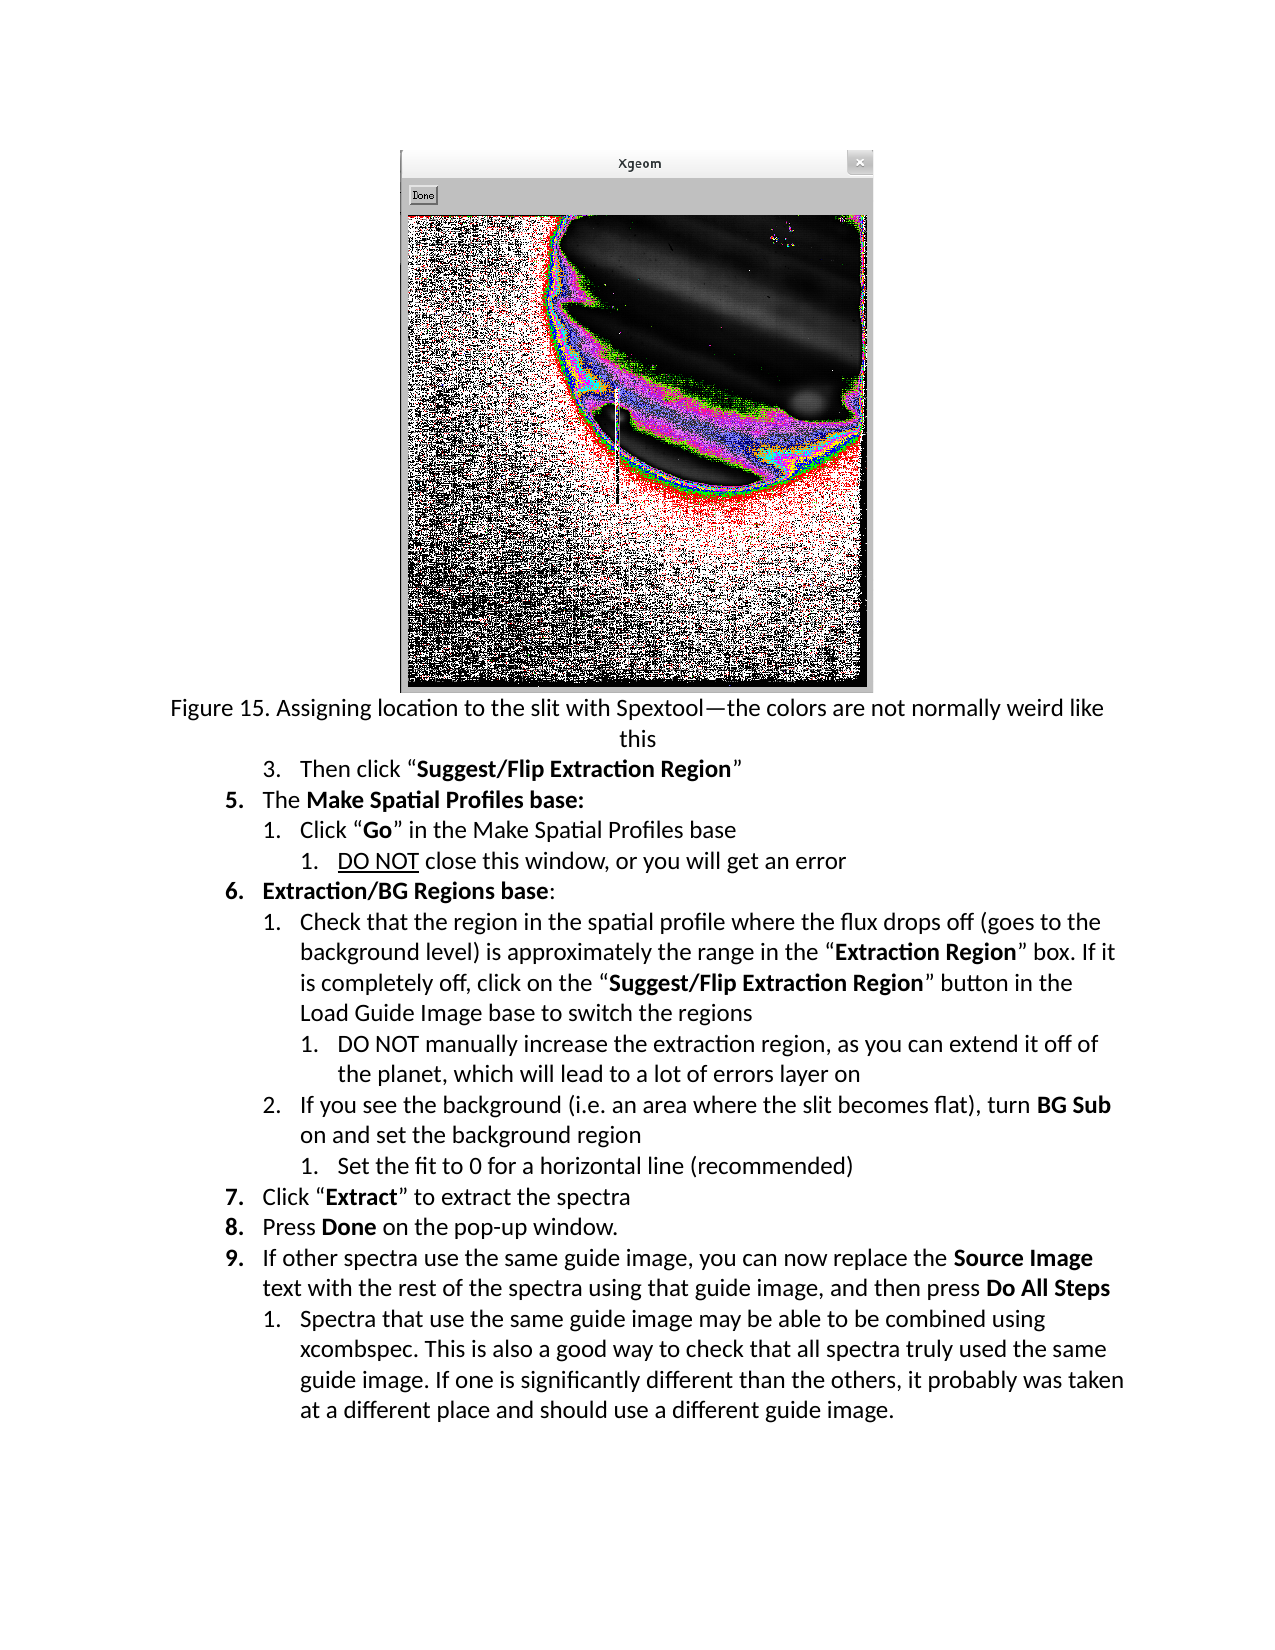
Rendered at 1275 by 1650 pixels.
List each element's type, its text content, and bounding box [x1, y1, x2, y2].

list Extraction/BG Regions base: [225, 875, 1125, 906]
picture [400, 150, 874, 693]
list Click “Extract” to extract the spectra [225, 1181, 1125, 1211]
list DO NOT close this window, or you will get an error [300, 845, 1125, 875]
list Then click “Suggest/Flip Extraction Region” [262, 753, 1125, 784]
list The Make Spatial Profiles base: [225, 784, 1125, 814]
list Set the fit to 0 for a horizontal line (recommended) [300, 1150, 1125, 1181]
list Spectra that use the same guide image may be able to be combined using xcombspec. This is also a good way to check that all spectra truly used the same guide image. If one is significantly different than the others, it probably was taken at a different place and should use a different guide image. [262, 1303, 1125, 1425]
list If other spectra use the same guide image, you can now replace the Source Image text with the rest of the spectra using that guide image, and then press Do All Steps [225, 1242, 1125, 1303]
list If you see the background (i.e. an area where the slit becomes flat), turn BG Sub on and set the background region [262, 1089, 1125, 1150]
list DO NOT manually increase the extraction region, as you can extend it off of the planet, which will lead to a lot of errors layer on [300, 1028, 1125, 1089]
list Press Done on the pop-up window. [225, 1211, 1125, 1242]
subtitle Figure 15. Assigning location to the slit with Spextool—the colors are not normally weird like this [150, 692, 1125, 753]
subtitle Click “Go” in the Make Spatial Profiles base [262, 814, 1125, 845]
list Check that the region in the spatial profile where the flux drops off (goes to the background level) is approximately the range in the “Extraction Region” box. If it is completely off, click on the “Suggest/Flip Extraction Region” button in the Load Guide Image base to switch the regions [262, 906, 1125, 1028]
